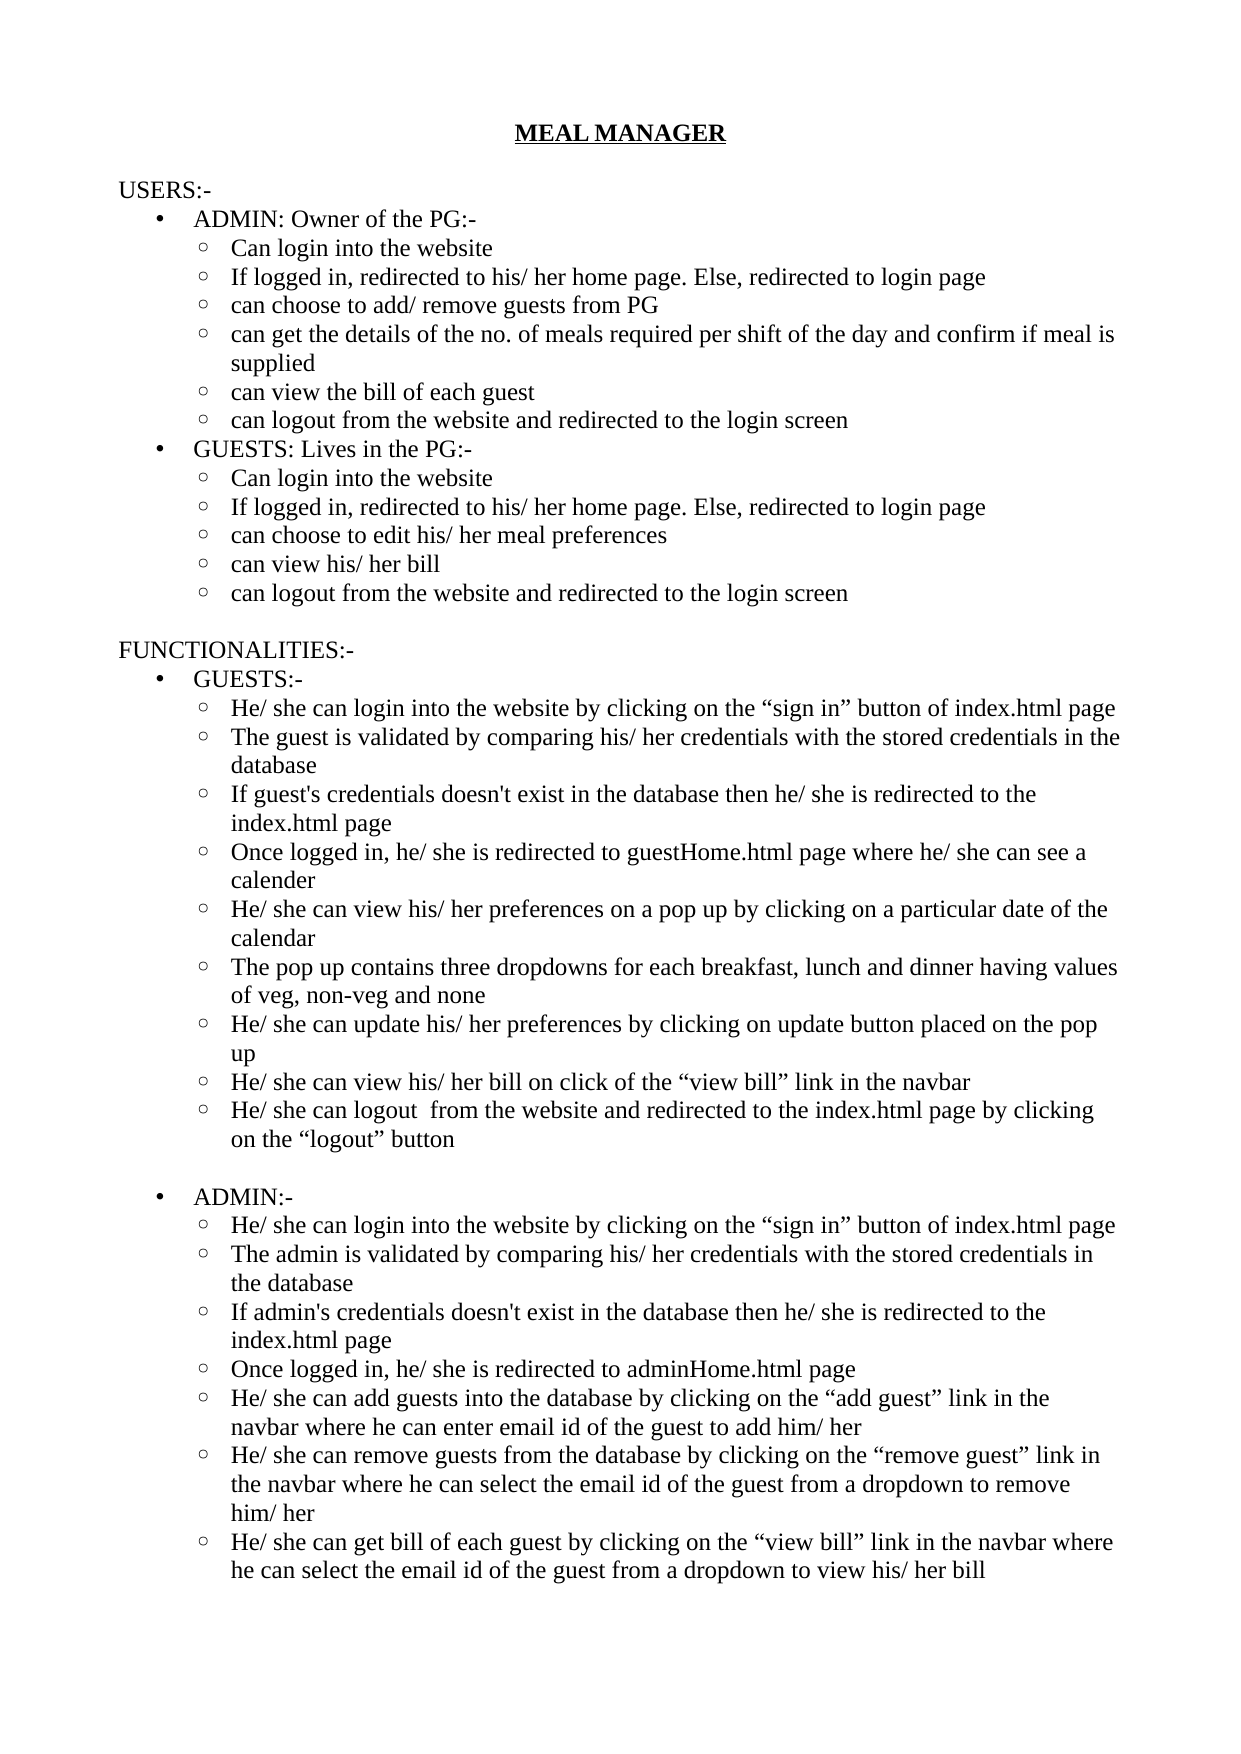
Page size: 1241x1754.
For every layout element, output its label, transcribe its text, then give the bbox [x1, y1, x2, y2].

list can get the details of the no. of meals required per shift of the day and confirm if meal is supplied [193, 319, 1122, 377]
list Once logged in, he/ she is redirected to guestHome.html page where he/ she can see a calender [193, 837, 1122, 894]
list GUESTS: Lives in the PG:- [156, 434, 1122, 463]
list The guest is validated by comparing his/ her credentials with the stored credentials in the database [193, 722, 1122, 779]
list He/ she can logout from the website and redirected to the index.html page by clicking on the “logout” button [193, 1096, 1122, 1153]
list Once logged in, he/ she is redirected to adminHome.html page [193, 1354, 1122, 1383]
list can choose to add/ remove guests from PG [193, 291, 1122, 319]
list GUESTS:- [156, 664, 1122, 693]
list ADMIN:- [156, 1182, 1122, 1211]
list can logout from the website and redirected to the login screen [193, 406, 1122, 434]
text FUNCTIONALITIES:- [118, 636, 1122, 664]
list He/ she can login into the website by clicking on the “sign in” button of index.html page [193, 693, 1122, 722]
list can logout from the website and redirected to the login screen [193, 578, 1122, 607]
list The admin is validated by comparing his/ her credentials with the stored credentials in the database [193, 1239, 1122, 1297]
text MEAL MANAGER [118, 118, 1122, 147]
list If logged in, redirected to his/ her home page. Else, redirected to login page [193, 262, 1122, 291]
list He/ she can add guests into the database by clicking on the “add guest” link in the navbar where he can enter email id of the guest to add him/ her [193, 1383, 1122, 1441]
list can view his/ her bill [193, 549, 1122, 578]
text USERS:- [118, 176, 1122, 204]
list If logged in, redirected to his/ her home page. Else, redirected to login page [193, 492, 1122, 521]
list If admin's credentials doesn't exist in the database then he/ she is redirected to the index.html page [193, 1297, 1122, 1354]
list If guest's credentials doesn't exist in the database then he/ she is redirected to the index.html page [193, 779, 1122, 837]
list He/ she can remove guests from the database by clicking on the “remove guest” link in the navbar where he can select the email id of the guest from a dropdown to remove him/ her [193, 1441, 1122, 1527]
list The pop up contains three dropdowns for each breakfast, lunch and dinner having values of veg, non-veg and none [193, 952, 1122, 1009]
list He/ she can update his/ her preferences by clicking on update button placed on the pop up [193, 1009, 1122, 1067]
list He/ she can login into the website by clicking on the “sign in” button of index.html page [193, 1211, 1122, 1239]
list He/ she can view his/ her bill on click of the “view bill” link in the navbar [193, 1067, 1122, 1096]
list Can login into the website [193, 463, 1122, 492]
list can choose to edit his/ her meal preferences [193, 521, 1122, 549]
list ADMIN: Owner of the PG:- [156, 204, 1122, 233]
list Can login into the website [193, 233, 1122, 262]
list can view the bill of each guest [193, 377, 1122, 406]
list He/ she can view his/ her preferences on a pop up by clicking on a particular date of the calendar [193, 894, 1122, 952]
list He/ she can get bill of each guest by clicking on the “view bill” link in the navbar where he can select the email id of the guest from a dropdown to view his/ her bill [193, 1527, 1122, 1584]
